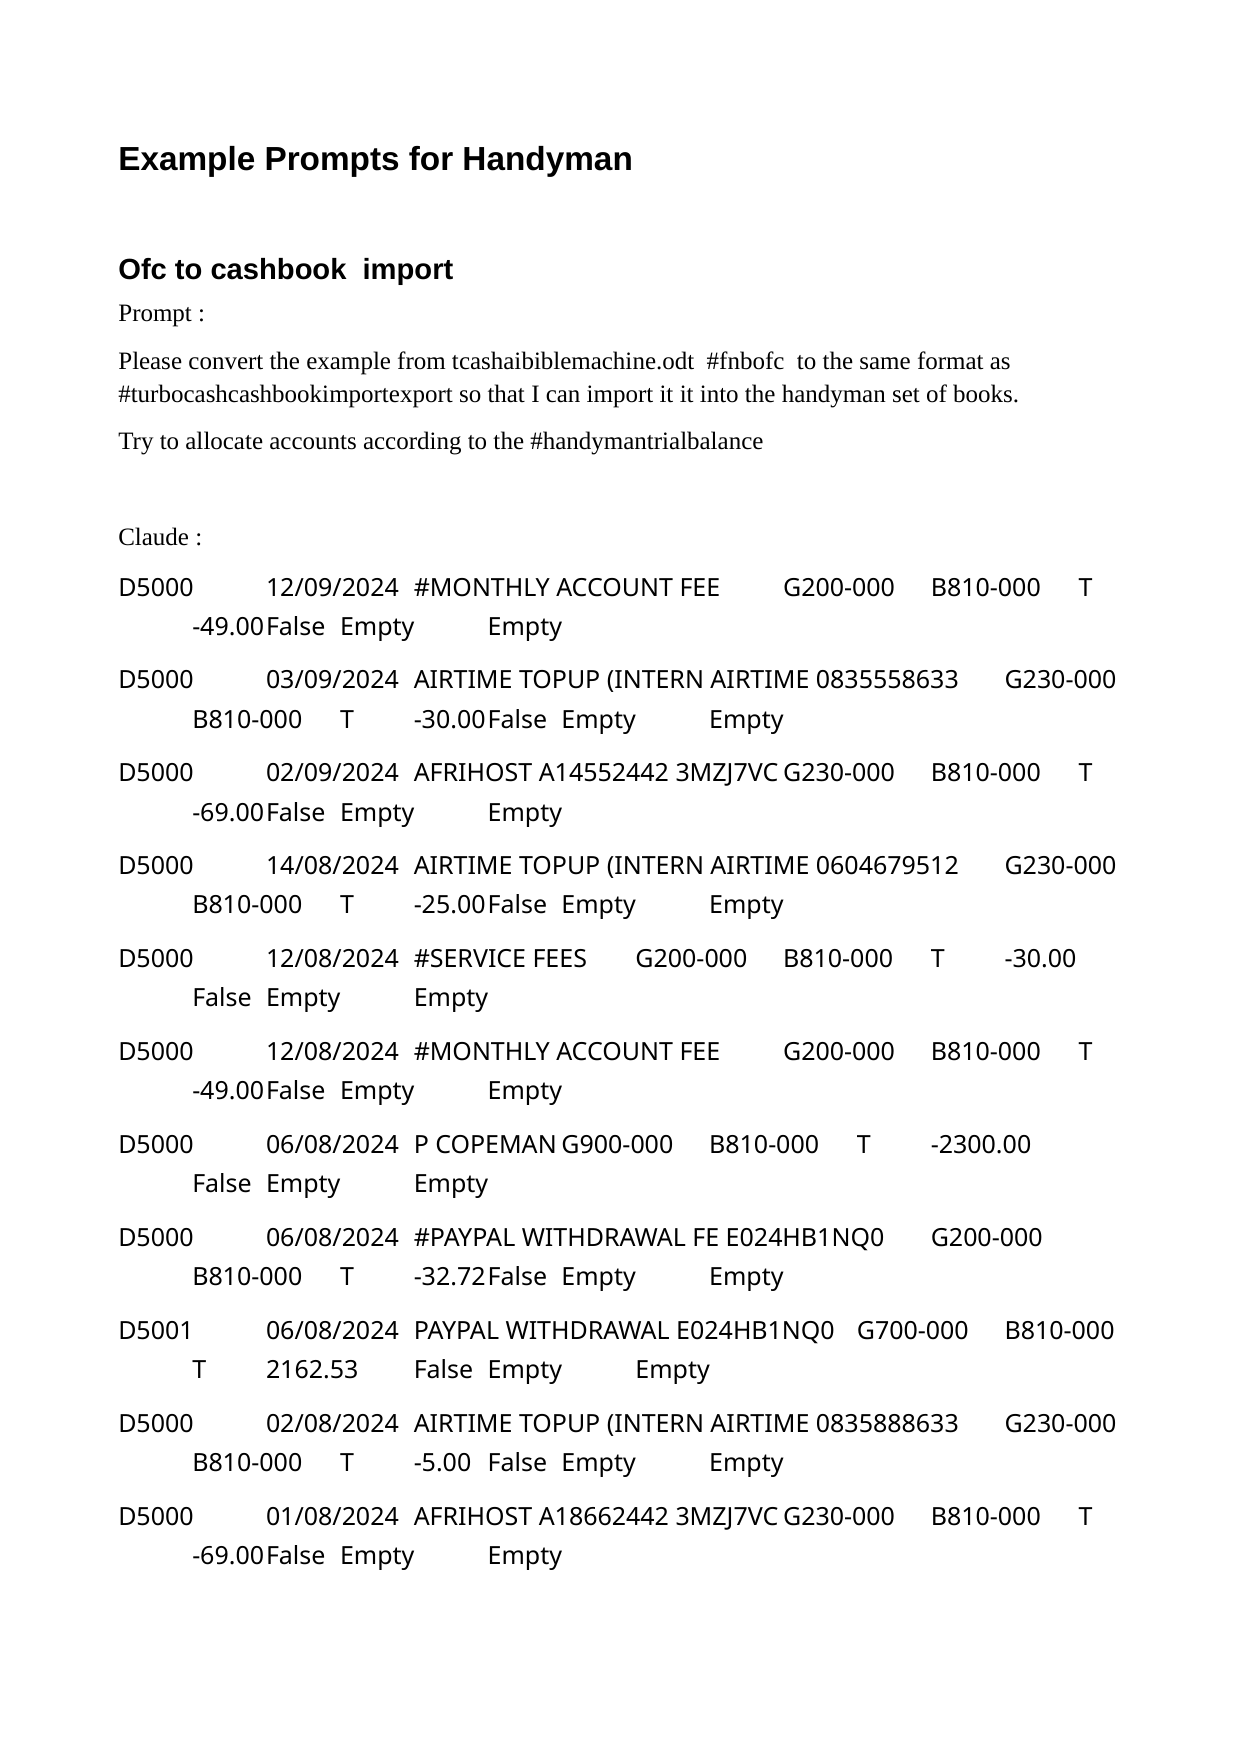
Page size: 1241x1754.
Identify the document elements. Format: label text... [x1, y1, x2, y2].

text D5000 03/09/2024 AIRTIME TOPUP (INTERN AIRTIME 0835558633 G230-000 B810-000 T -30.00 False Empty Empty [118, 662, 1122, 735]
text D5000 02/08/2024 AIRTIME TOPUP (INTERN AIRTIME 0835888633 G230-000 B810-000 T -5.00 False Empty Empty [118, 1405, 1122, 1479]
text D5000 12/08/2024 #SERVICE FEES G200-000 B810-000 T -30.00 False Empty Empty [118, 941, 1122, 1014]
subtitle Ofc to cashbook import [118, 252, 1122, 286]
text D5000 06/08/2024 #PAYPAL WITHDRAWAL FE E024HB1NQ0 G200-000 B810-000 T -32.72 False Empty Empty [118, 1219, 1122, 1293]
text Please convert the example from tcashaibiblemachine.odt #fnbofc to the same format as #turbocashcashbookimportexport so that I can import it it into the handyman set of books. [118, 346, 1122, 407]
text D5000 01/08/2024 AFRIHOST A18662442 3MZJ7VC G230-000 B810-000 T -69.00 False Empty Empty [118, 1498, 1122, 1572]
text Claude : [118, 522, 1122, 550]
text D5000 12/08/2024 #MONTHLY ACCOUNT FEE G200-000 B810-000 T -49.00 False Empty Empty [118, 1034, 1122, 1107]
text D5001 06/08/2024 PAYPAL WITHDRAWAL E024HB1NQ0 G700-000 B810-000 T 2162.53 False Empty Empty [118, 1312, 1122, 1386]
text D5000 02/09/2024 AFRIHOST A14552442 3MZJ7VC G230-000 B810-000 T -69.00 False Empty Empty [118, 755, 1122, 828]
text Prompt : [118, 298, 1122, 327]
subtitle Example Prompts for Handyman [118, 139, 1122, 177]
text D5000 06/08/2024 P COPEMAN G900-000 B810-000 T -2300.00 False Empty Empty [118, 1127, 1122, 1200]
text D5000 14/08/2024 AIRTIME TOPUP (INTERN AIRTIME 0604679512 G230-000 B810-000 T -25.00 False Empty Empty [118, 848, 1122, 921]
text D5000 12/09/2024 #MONTHLY ACCOUNT FEE G200-000 B810-000 T -49.00 False Empty Empty [118, 569, 1122, 642]
text Try to allocate accounts according to the #handymantrialbalance [118, 426, 1122, 455]
